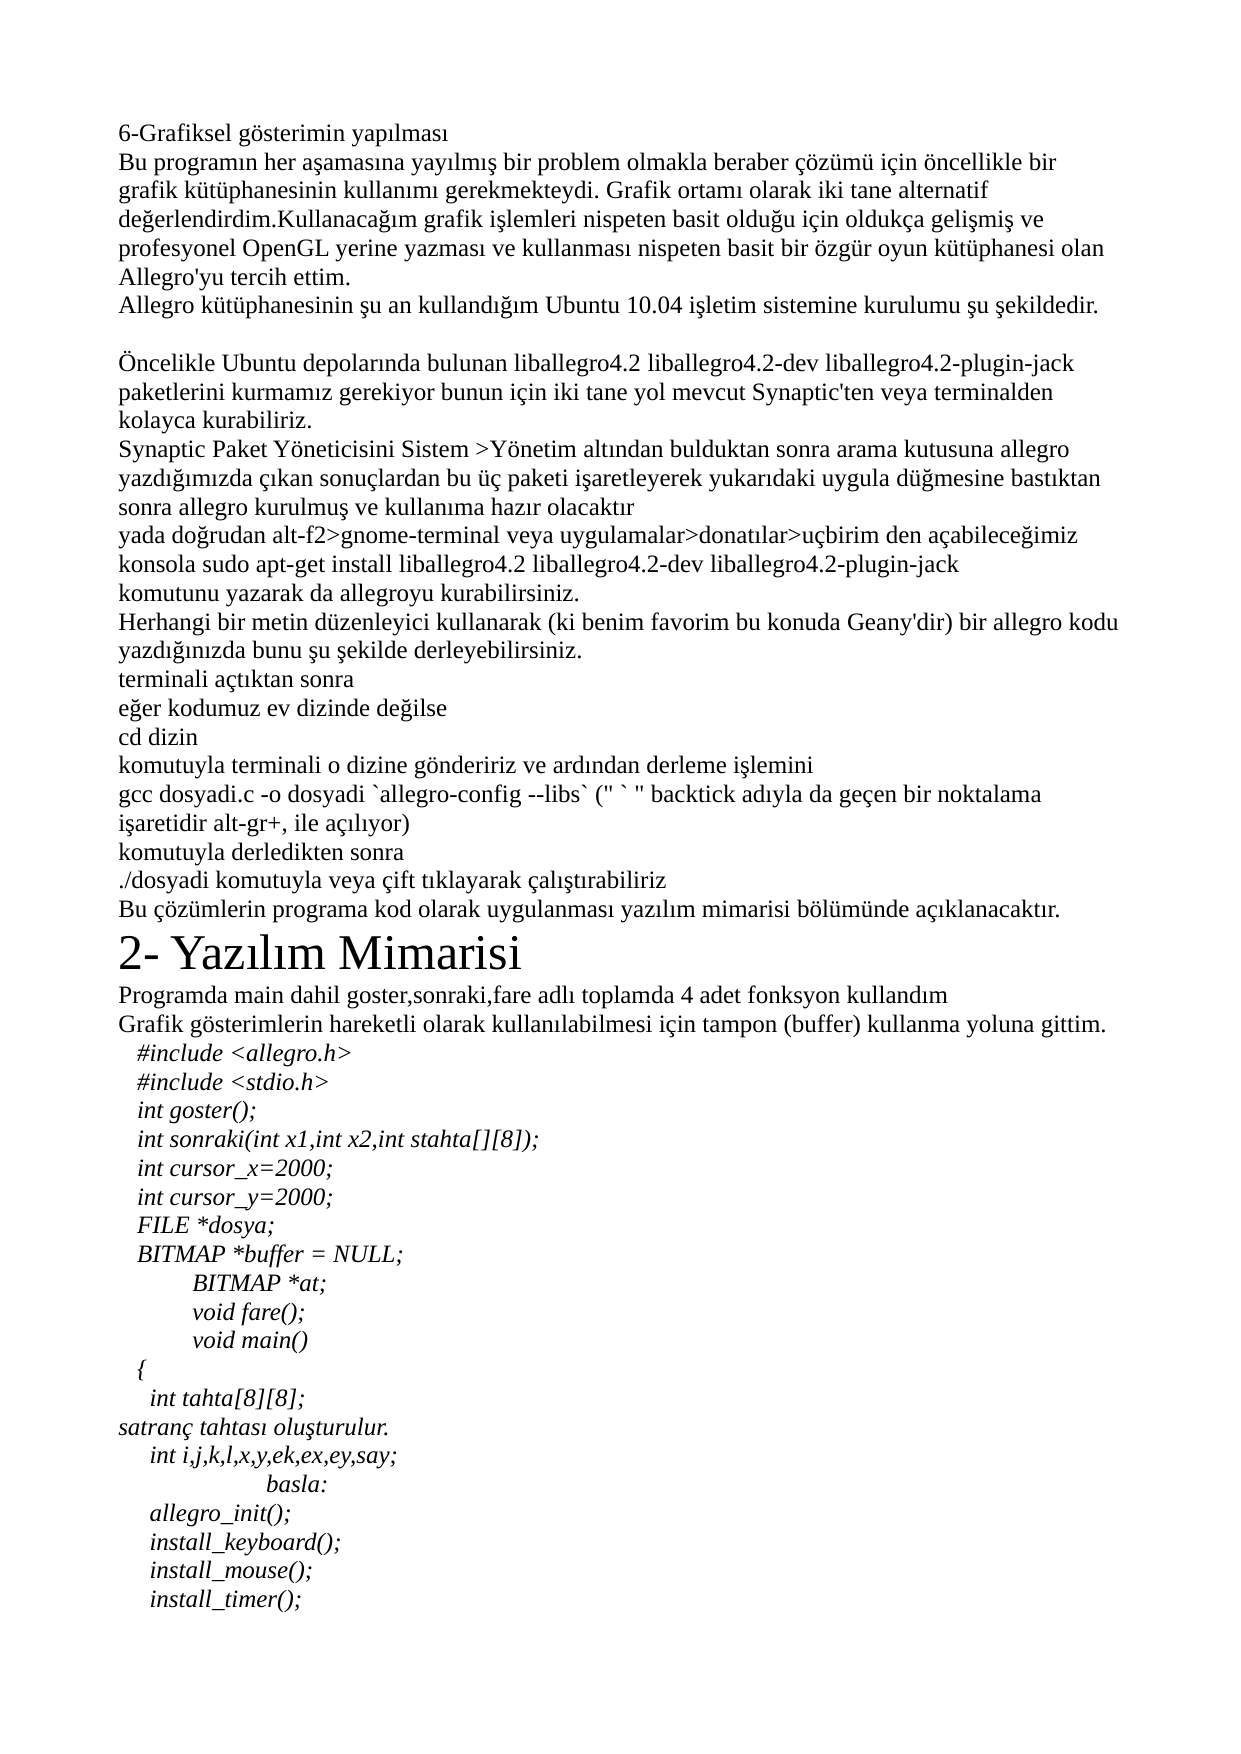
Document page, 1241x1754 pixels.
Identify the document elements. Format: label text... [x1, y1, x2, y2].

text void fare(); [118, 1297, 1122, 1326]
text Bu programın her aşamasına yayılmış bir problem olmakla beraber çözümü için öncellikle bir grafik kütüphanesinin kullanımı gerekmekteydi. Grafik ortamı olarak iki tane alternatif değerlendirdim.Kullanacağım grafik işlemleri nispeten basit olduğu için oldukça gelişmiş ve profesyonel OpenGL yerine yazması ve kullanması nispeten basit bir özgür oyun kütüphanesi olan Allegro'yu tercih ettim. [118, 147, 1122, 291]
text 6-Grafiksel gösterimin yapılması [118, 118, 1122, 147]
text int cursor_x=2000; [118, 1153, 1122, 1182]
text { [118, 1354, 1122, 1383]
text int sonraki(int x1,int x2,int stahta[][8]); [118, 1124, 1122, 1153]
text #include <allegro.h> [118, 1038, 1122, 1067]
text #include <stdio.h> [118, 1067, 1122, 1096]
text int goster(); [118, 1096, 1122, 1124]
text FILE *dosya; [118, 1211, 1122, 1239]
text install_mouse(); [118, 1556, 1122, 1584]
text Öncelikle Ubuntu depolarında bulunan liballegro4.2 liballegro4.2-dev liballegro4.2-plugin-jack paketlerini kurmamız gerekiyor bunun için iki tane yol mevcut Synaptic'ten veya terminalden kolayca kurabiliriz. Synaptic Paket Yöneticisini Sistem >Yönetim altından bulduktan sonra arama kutusuna allegro yazdığımızda çıkan sonuçlardan bu üç paketi işaretleyerek yukarıdaki uygula düğmesine bastıktan sonra allegro kurulmuş ve kullanıma hazır olacaktır yada doğrudan alt-f2>gnome-terminal veya uygulamalar>donatılar>uçbirim den açabileceğimiz konsola sudo apt-get install liballegro4.2 liballegro4.2-dev liballegro4.2-plugin-jack komutunu yazarak da allegroyu kurabilirsiniz. Herhangi bir metin düzenleyici kullanarak (ki benim favorim bu konuda Geany'dir) bir allegro kodu yazdığınızda bunu şu şekilde derleyebilirsiniz. terminali açtıktan sonra eğer kodumuz ev dizinde değilse cd dizin komutuyla terminali o dizine göndeririz ve ardından derleme işlemini gcc dosyadi.c -o dosyadi `allegro-config --libs` (" ` " backtick adıyla da geçen bir noktalama işaretidir alt-gr+, ile açılıyor) komutuyla derledikten sonra ./dosyadi komutuyla veya çift tıklayarak çalıştırabiliriz [118, 319, 1122, 894]
text int tahta[8][8]; [118, 1383, 1122, 1412]
text install_timer(); [118, 1584, 1122, 1613]
text Programda main dahil goster,sonraki,fare adlı toplamda 4 adet fonksyon kullandım [118, 981, 1122, 1009]
text Bu çözümlerin programa kod olarak uygulanması yazılım mimarisi bölümünde açıklanacaktır. [118, 894, 1122, 923]
text int cursor_y=2000; [118, 1182, 1122, 1211]
text BITMAP *buffer = NULL; [118, 1239, 1122, 1268]
text BITMAP *at; [118, 1268, 1122, 1297]
text void main() [118, 1326, 1122, 1354]
text 2- Yazılım Mimarisi [118, 923, 1122, 981]
text install_keyboard(); [118, 1527, 1122, 1556]
text allegro_init(); [118, 1498, 1122, 1527]
text basla: [118, 1469, 1122, 1498]
text Grafik gösterimlerin hareketli olarak kullanılabilmesi için tampon (buffer) kullanma yoluna gittim. [118, 1009, 1122, 1038]
text Allegro kütüphanesinin şu an kullandığım Ubuntu 10.04 işletim sistemine kurulumu şu şekildedir. [118, 291, 1122, 319]
text satranç tahtası oluşturulur. [118, 1412, 1122, 1441]
text int i,j,k,l,x,y,ek,ex,ey,say; [118, 1441, 1122, 1469]
